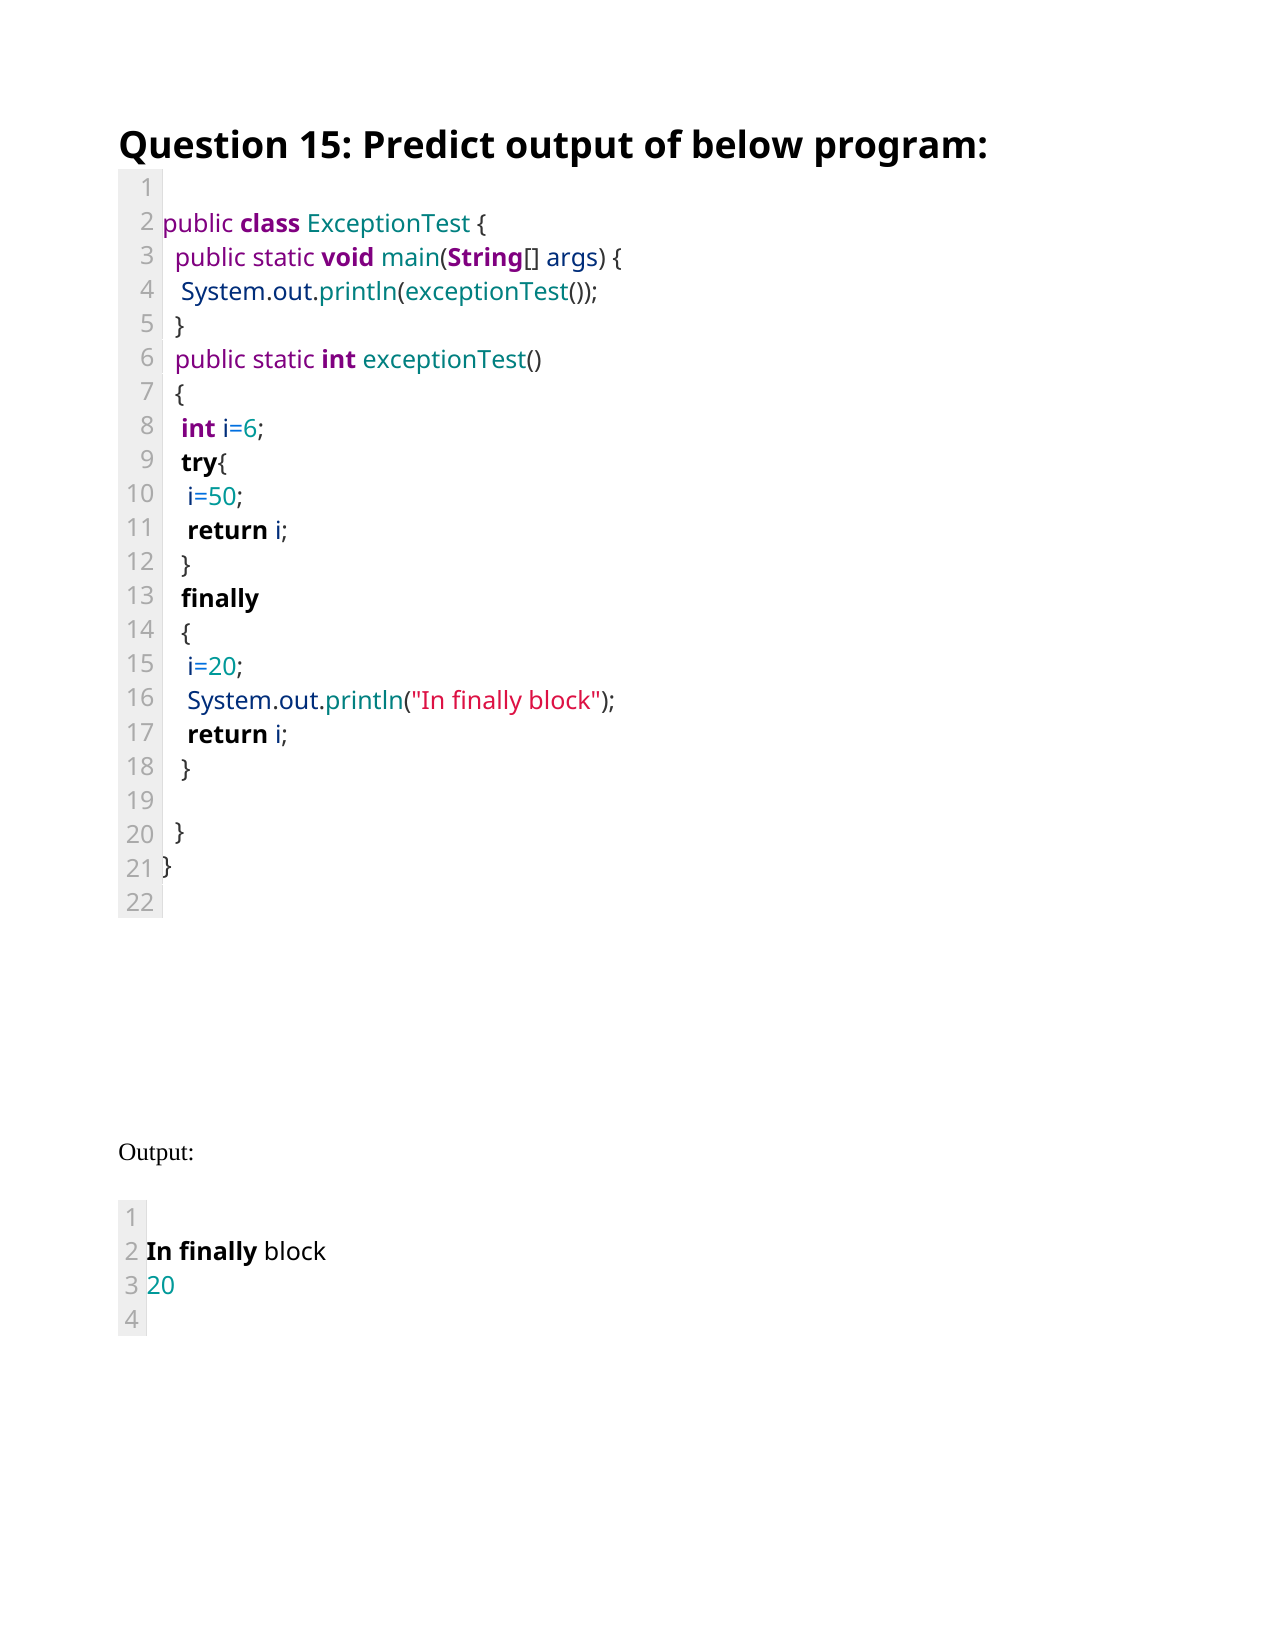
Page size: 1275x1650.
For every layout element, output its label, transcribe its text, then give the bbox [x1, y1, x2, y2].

table_header 1 2 3 4 [118, 1200, 146, 1336]
subtitle Question 15: Predict output of below program: [118, 118, 1157, 169]
table_header public class ExceptionTest { public static void main(String[] args) { System.out.println(exceptionTest()); } public static int exceptionTest() { int i=6; try{ i=50; return i; } finally { i=20; System.out.println("In finally block"); return i; } } } [163, 169, 1159, 177]
text Output: [118, 1137, 1157, 1166]
table_header In finally block 20 [147, 1200, 1159, 1205]
table_header public class ExceptionTest { public static void main(String[] args) { System.out.println(exceptionTest()); } public static int exceptionTest() { int i=6; try{ i=50; return i; } finally { i=20; System.out.println("In finally block"); return i; } } } [163, 911, 1159, 918]
table_header In finally block 20 [147, 1331, 1159, 1336]
table_header 1 2 3 4 5 6 7 8 9 10 11 12 13 14 15 16 17 18 19 20 21 22 [118, 169, 162, 918]
